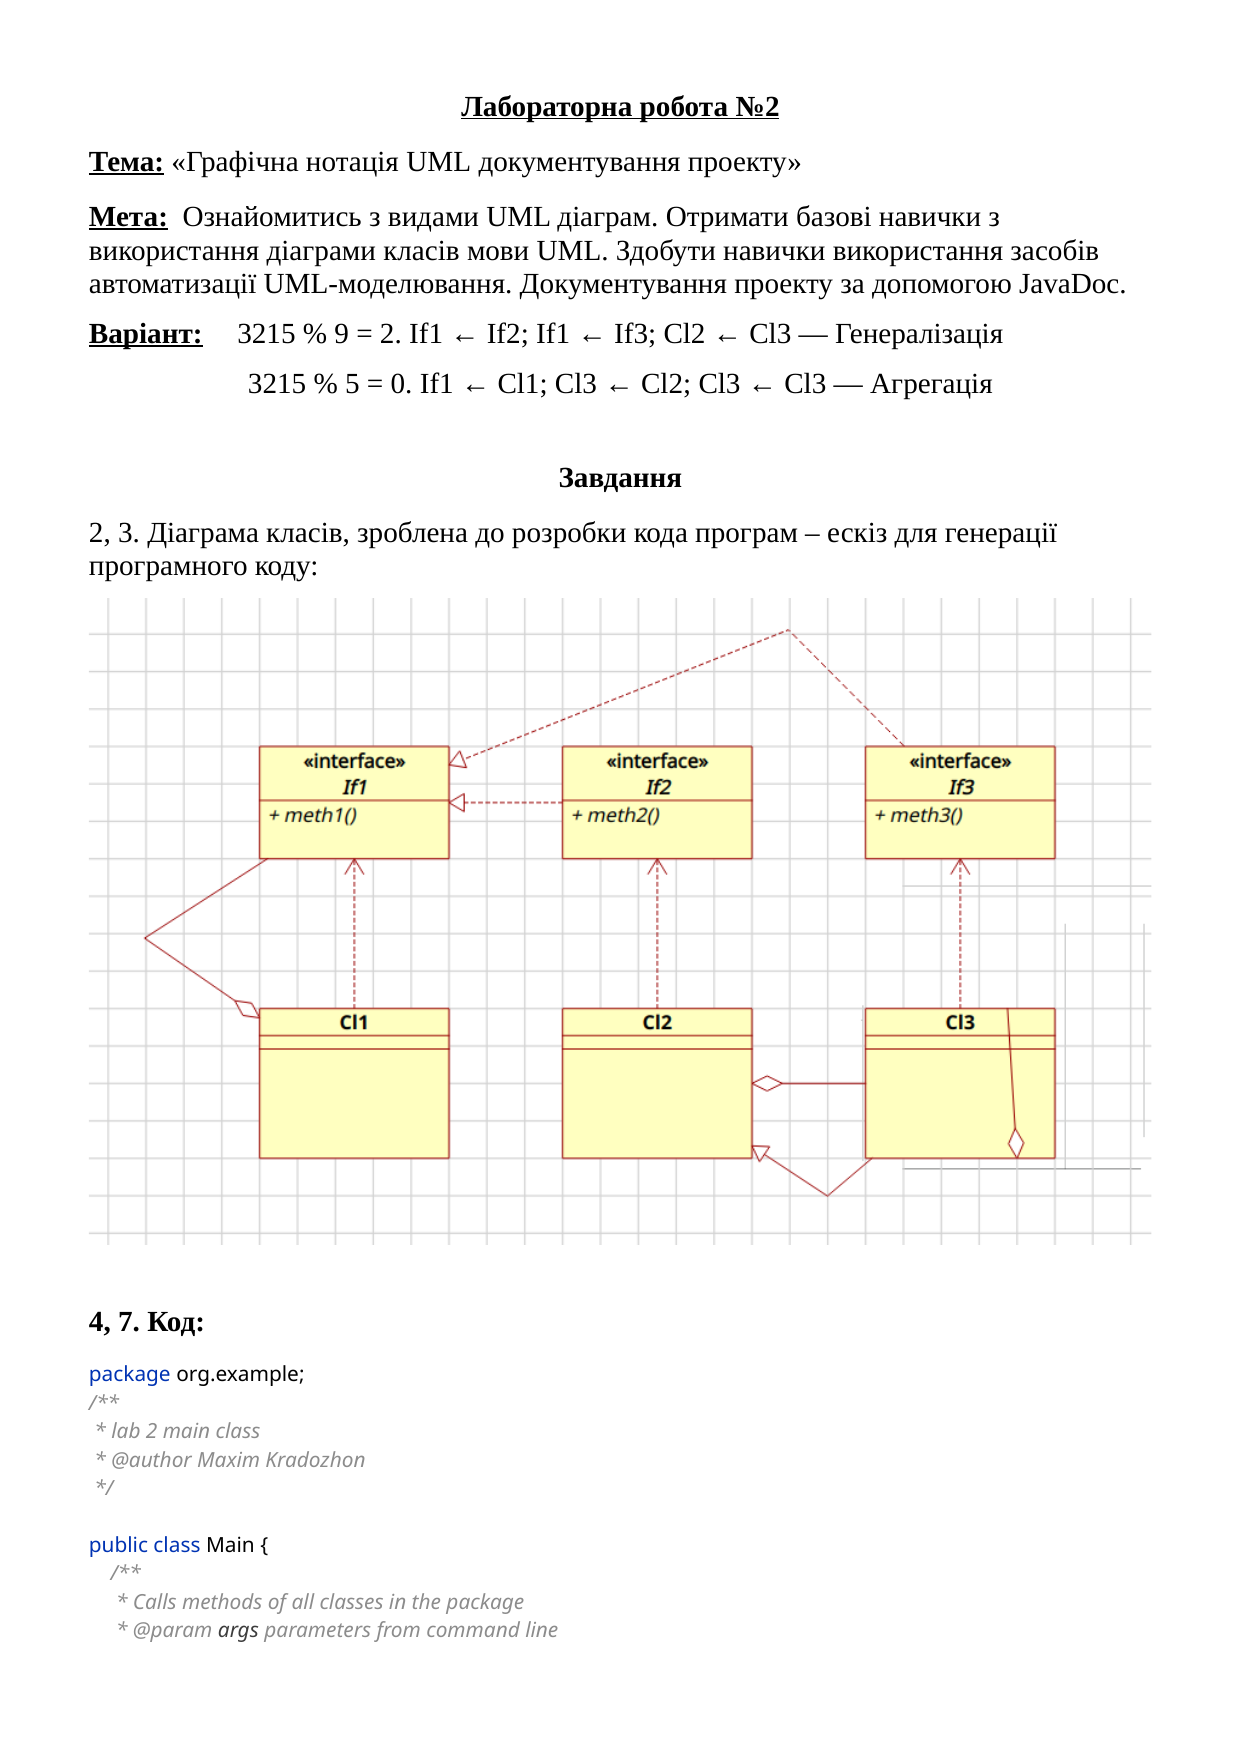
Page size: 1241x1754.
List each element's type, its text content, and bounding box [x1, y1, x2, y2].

text Тема: «Графічна нотація UML документування проекту» [89, 144, 1152, 177]
text 3215 % 5 = 0. If1 ← Cl1; Cl3 ← Cl2; Cl3 ← Cl3 — Агрегація [89, 367, 1152, 400]
text package org.example; /** * lab 2 main class * @author Maxim Kradozhon */ public class Main { /** * Calls methods of all classes in the package * @param args parameters from command line [89, 1359, 1152, 1644]
text Завдання [89, 460, 1152, 493]
text Мета: Ознайомитись з видами UML діаграм. Отримати базові навички з використання діаграми класів мови UML. Здобути навички використання засобів автоматизації UML-моделювання. Документування проекту за допомогою JavaDoc. [89, 199, 1152, 300]
text 2, 3. Діаграма класів, зроблена до розробки кода програм – ескіз для генерації програмного коду: [89, 515, 1152, 582]
text Лабораторна робота №2 [89, 89, 1152, 122]
text 4, 7. Код: [89, 1304, 1152, 1338]
picture [88, 598, 1152, 1245]
text Варіант: 3215 % 9 = 2. If1 ← If2; If1 ← If3; Сl2 ← Сl3 — Генералізація [89, 316, 1152, 350]
